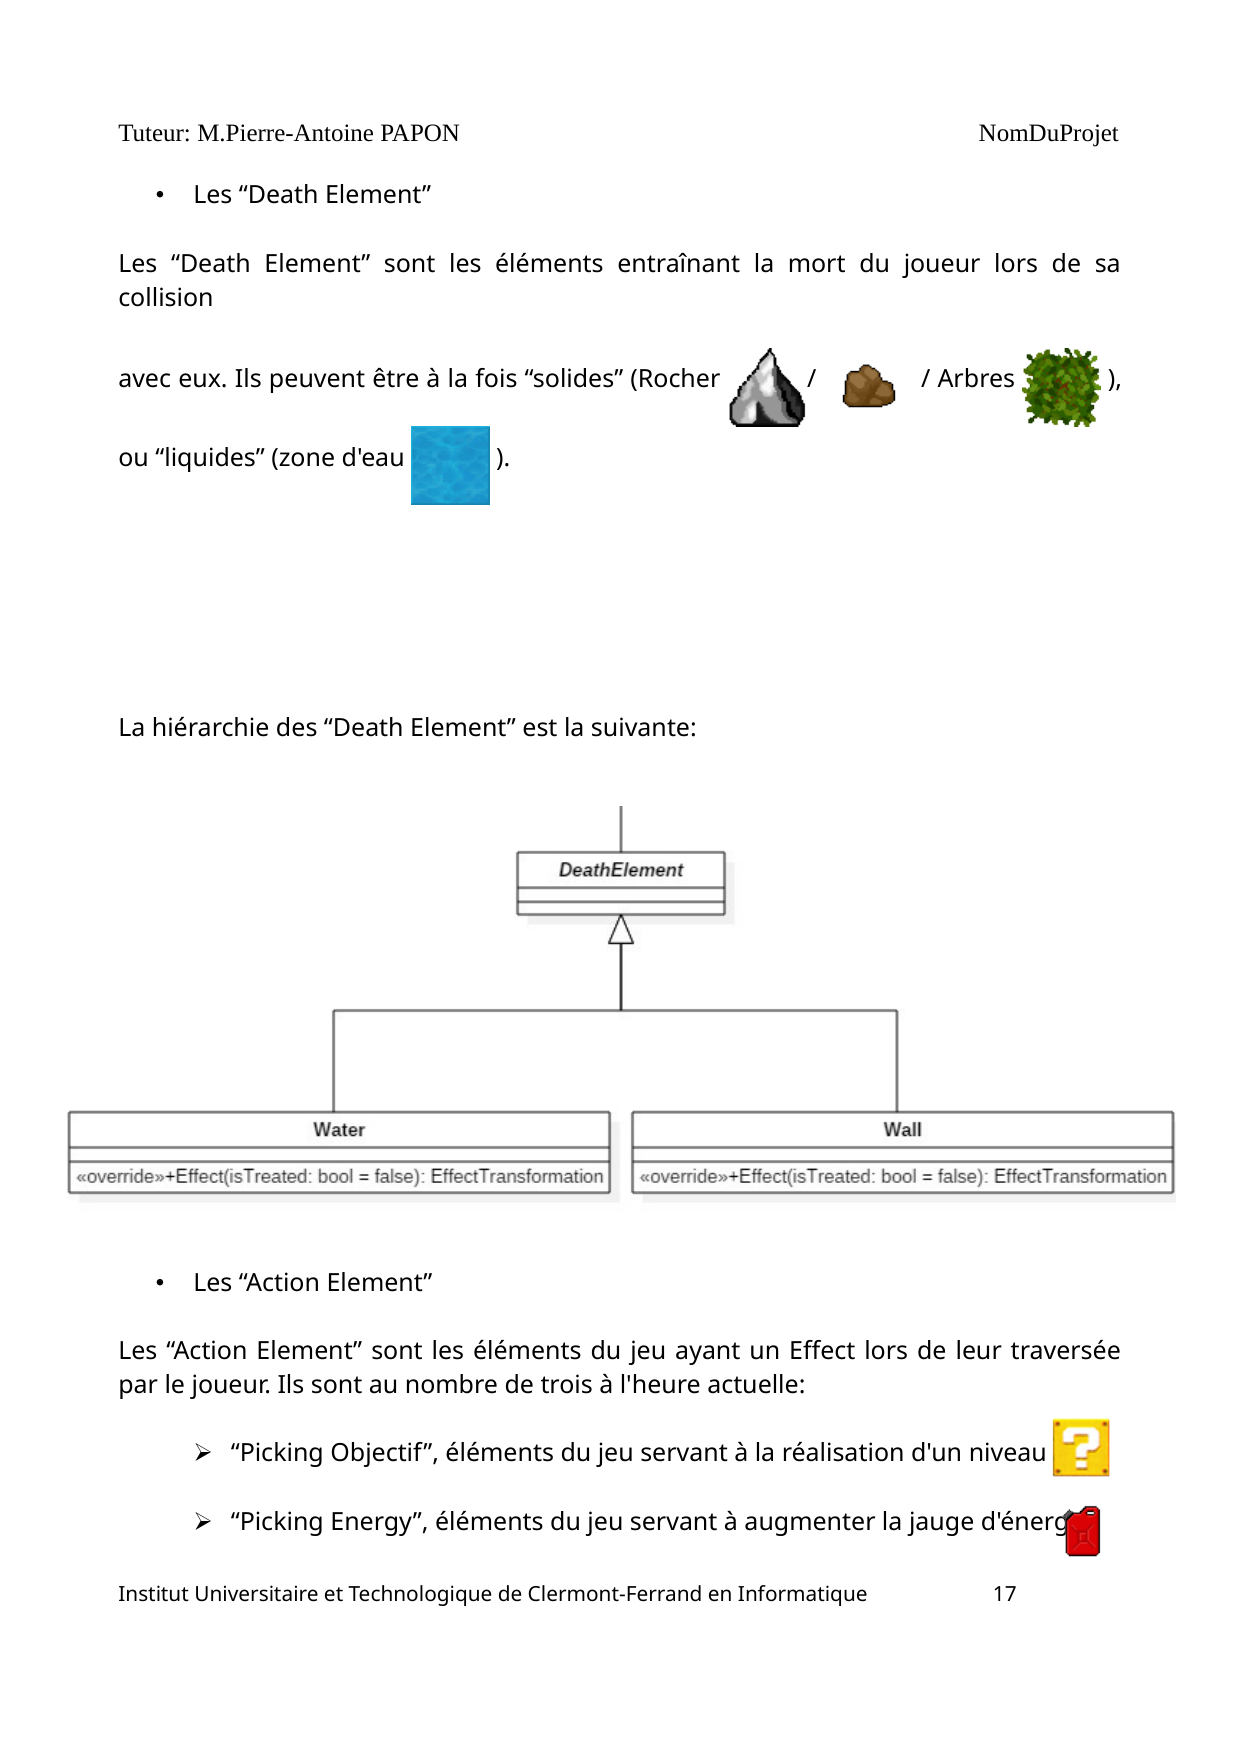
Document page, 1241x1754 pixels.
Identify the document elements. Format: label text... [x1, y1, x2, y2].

text Les “Death Element” sont les éléments entraînant la mort du joueur lors de sa collision [118, 245, 1122, 313]
picture [1022, 348, 1101, 427]
list “Picking Energy”, éléments du jeu servant à augmenter la jauge d'énergie [193, 1503, 1042, 1537]
picture [1042, 1409, 1121, 1488]
list Les “Death Element” [156, 177, 1122, 211]
list “Picking Objectif”, éléments du jeu servant à la réalisation d'un niveau [193, 1435, 1042, 1469]
text avec eux. Ils peuvent être à la fois “solides” (Rocher / / Arbres ), ou “liquides” (zone d'eau ). [118, 347, 1122, 505]
text Les “Action Element” sont les éléments du jeu ayant un Effect lors de leur traversée par le joueur. Ils sont au nombre de trois à l'heure actuelle: [118, 1333, 1122, 1401]
text La hiérarchie des “Death Element” est la suivante: [118, 709, 1122, 743]
picture [1042, 1492, 1121, 1571]
picture [411, 426, 490, 505]
picture [55, 806, 1176, 1231]
picture [823, 347, 914, 427]
picture [728, 348, 807, 427]
list Les “Action Element” [156, 1265, 1122, 1299]
